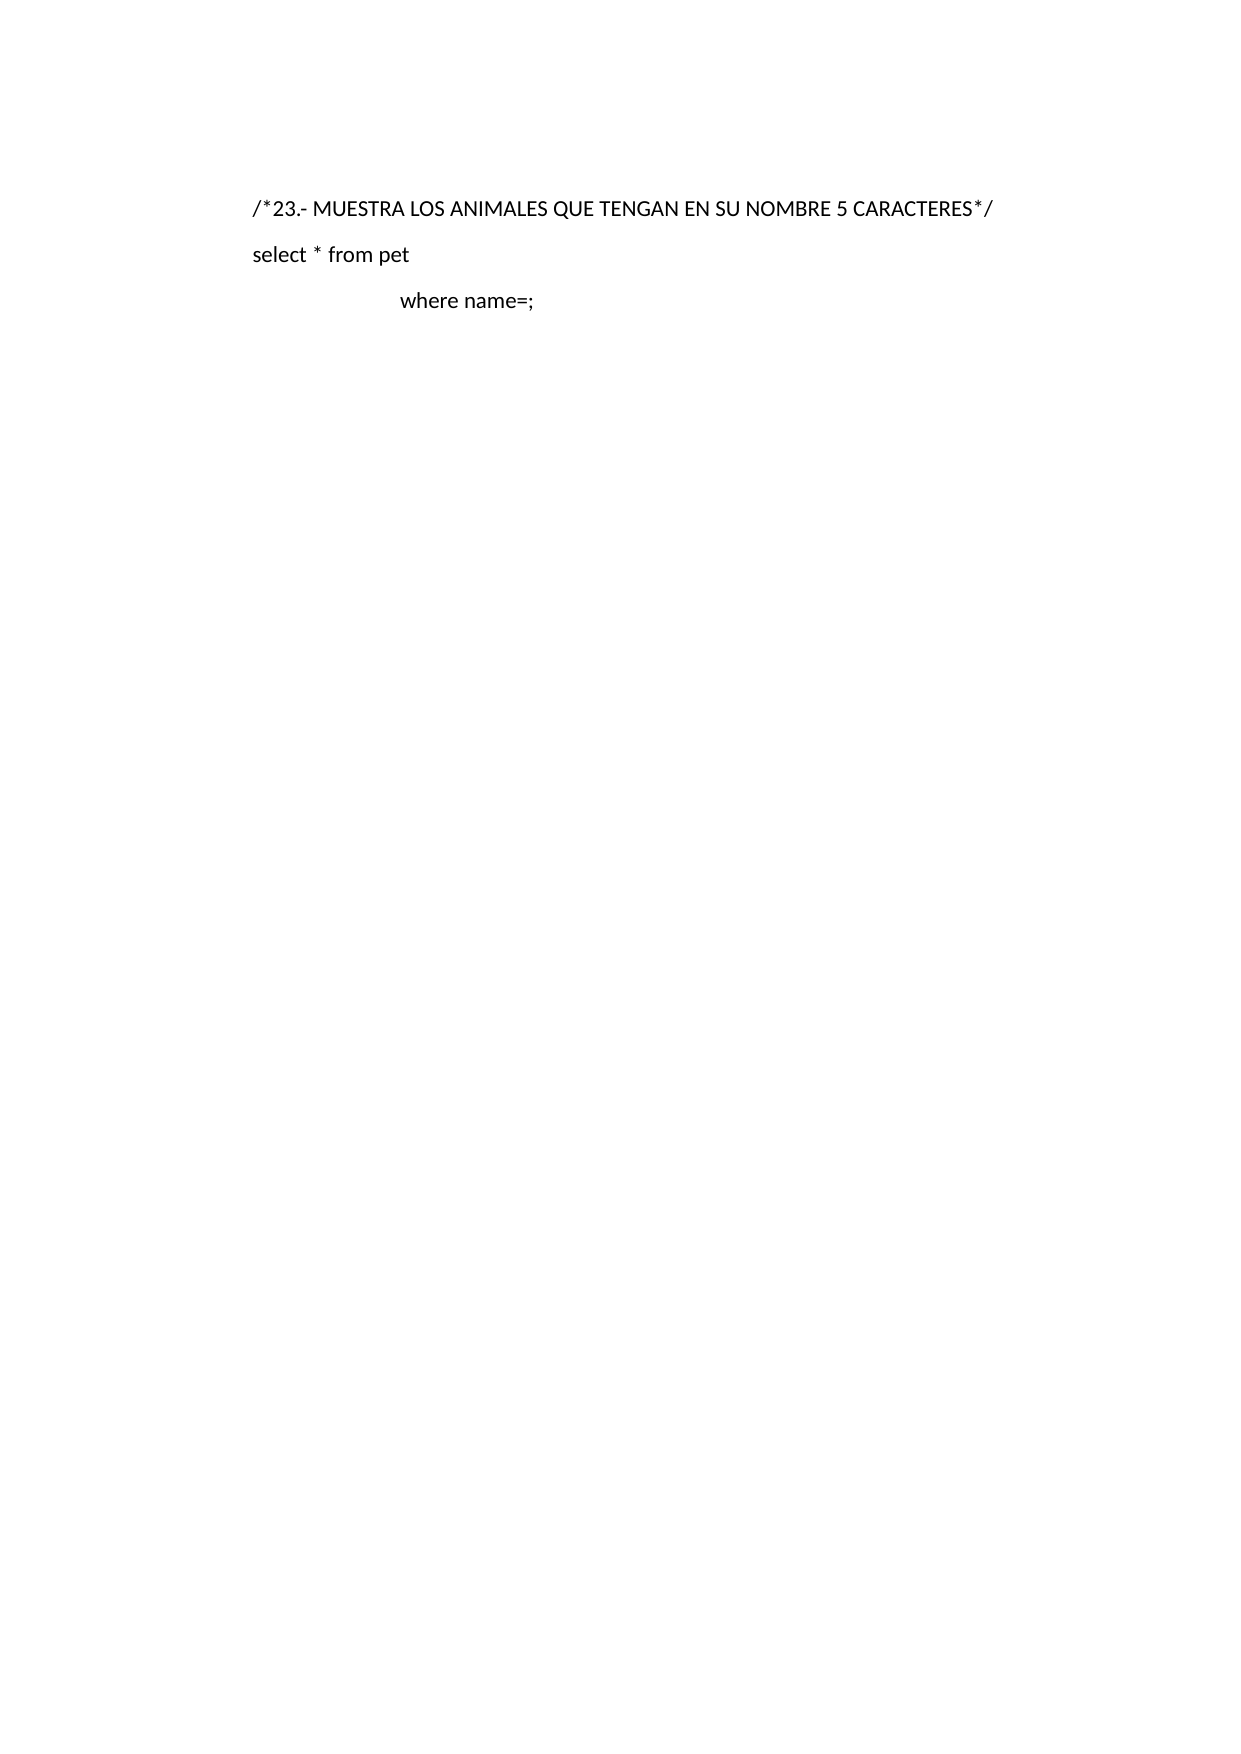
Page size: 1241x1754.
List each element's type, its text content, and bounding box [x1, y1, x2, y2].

list /*23.- MUESTRA LOS ANIMALES QUE TENGAN EN SU NOMBRE 5 CARACTERES*/ [252, 194, 1063, 222]
list select * from pet [252, 240, 1063, 268]
list where name=; [252, 287, 1063, 315]
